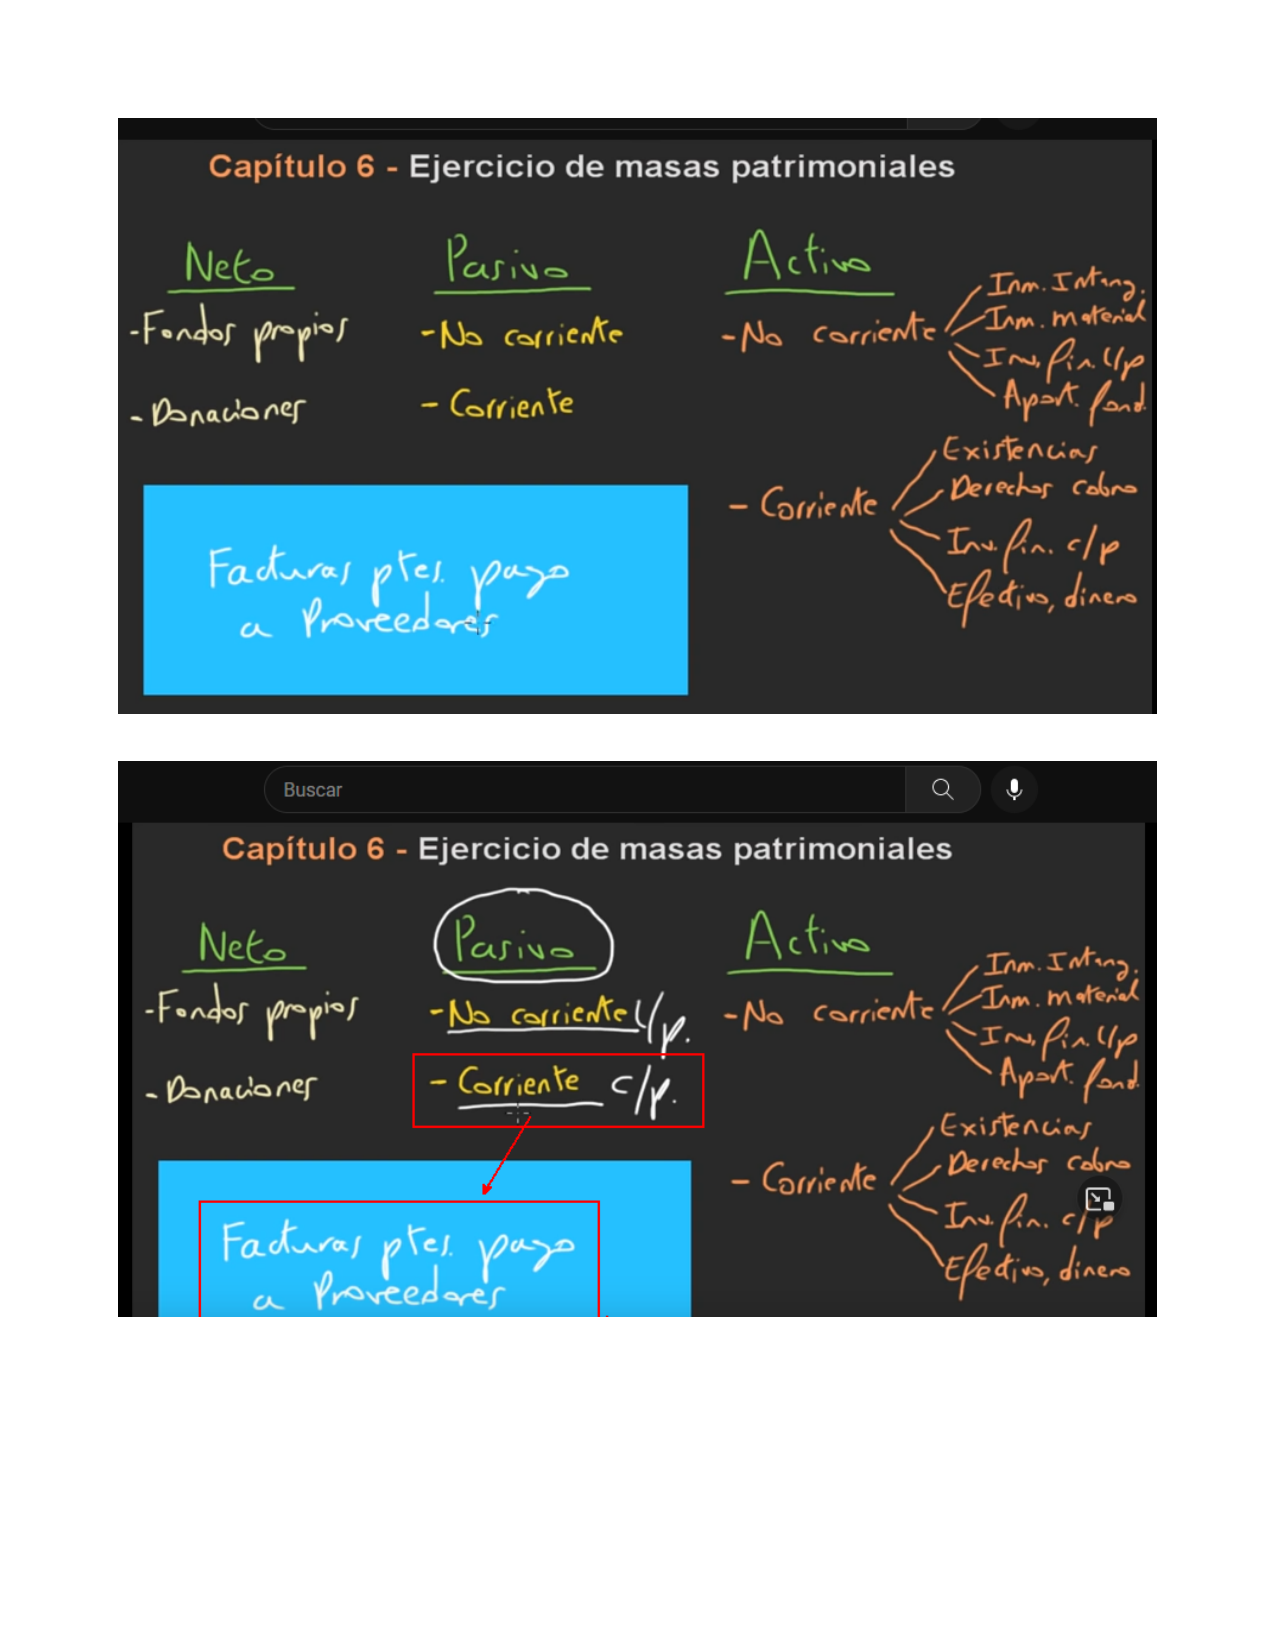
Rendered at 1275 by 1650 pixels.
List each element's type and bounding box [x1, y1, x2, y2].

picture [118, 118, 1157, 714]
picture [118, 761, 1157, 1317]
